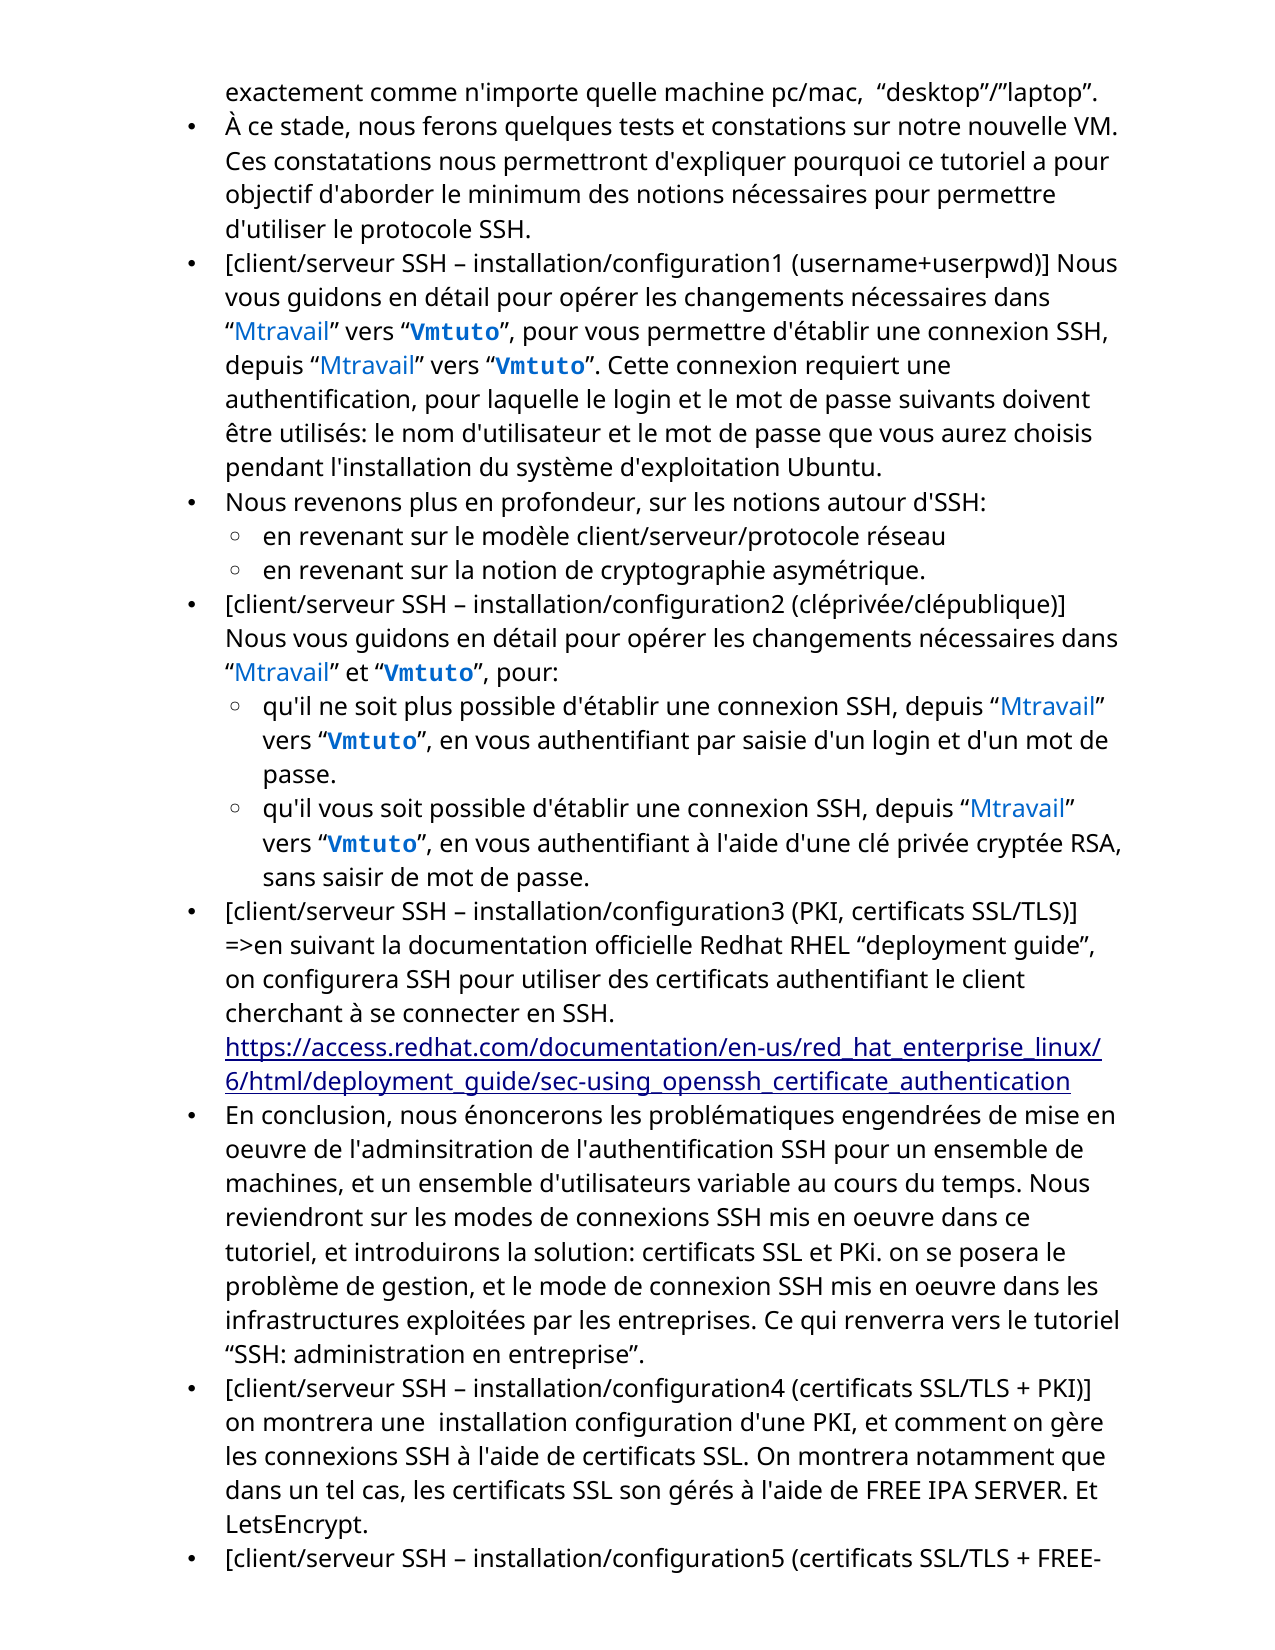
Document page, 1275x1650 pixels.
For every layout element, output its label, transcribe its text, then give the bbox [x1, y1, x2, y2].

list qu'il vous soit possible d'établir une connexion SSH, depuis “Mtravail” vers “Vmtuto”, en vous authentifiant à l'aide d'une clé privée cryptée RSA, sans saisir de mot de passe. [225, 791, 1125, 893]
list en revenant sur la notion de cryptographie asymétrique. [225, 552, 1125, 586]
list exactement comme n'importe quelle machine pc/mac, “desktop”/”laptop”. [187, 75, 1125, 109]
list [client/serveur SSH – installation/configuration1 (username+userpwd)] Nous vous guidons en détail pour opérer les changements nécessaires dans “Mtravail” vers “Vmtuto”, pour vous permettre d'établir une connexion SSH, depuis “Mtravail” vers “Vmtuto”. Cette connexion requiert une authentification, pour laquelle le login et le mot de passe suivants doivent être utilisés: le nom d'utilisateur et le mot de passe que vous aurez choisis pendant l'installation du système d'exploitation Ubuntu. [187, 245, 1125, 484]
list [client/serveur SSH – installation/configuration3 (PKI, certificats SSL/TLS)] =>en suivant la documentation officielle Redhat RHEL “deployment guide”, on configurera SSH pour utiliser des certificats authentifiant le client cherchant à se connecter en SSH. https://access.redhat.com/documentation/en-us/red_hat_enterprise_linux/6/html/deployment_guide/sec-using_openssh_certificate_authentication [187, 893, 1125, 1098]
list Nous revenons plus en profondeur, sur les notions autour d'SSH: [187, 484, 1125, 518]
list En conclusion, nous énoncerons les problématiques engendrées de mise en oeuvre de l'adminsitration de l'authentification SSH pour un ensemble de machines, et un ensemble d'utilisateurs variable au cours du temps. Nous reviendront sur les modes de connexions SSH mis en oeuvre dans ce tutoriel, et introduirons la solution: certificats SSL et PKi. on se posera le problème de gestion, et le mode de connexion SSH mis en oeuvre dans les infrastructures exploitées par les entreprises. Ce qui renverra vers le tutoriel “SSH: administration en entreprise”. [187, 1098, 1125, 1370]
list [client/serveur SSH – installation/configuration5 (certificats SSL/TLS + FREE- [187, 1541, 1125, 1575]
list en revenant sur le modèle client/serveur/protocole réseau [225, 518, 1125, 552]
list qu'il ne soit plus possible d'établir une connexion SSH, depuis “Mtravail” vers “Vmtuto”, en vous authentifiant par saisie d'un login et d'un mot de passe. [225, 689, 1125, 791]
list À ce stade, nous ferons quelques tests et constations sur notre nouvelle VM. Ces constatations nous permettront d'expliquer pourquoi ce tutoriel a pour objectif d'aborder le minimum des notions nécessaires pour permettre d'utiliser le protocole SSH. [187, 109, 1125, 245]
list [client/serveur SSH – installation/configuration2 (cléprivée/clépublique)] Nous vous guidons en détail pour opérer les changements nécessaires dans “Mtravail” et “Vmtuto”, pour: [187, 586, 1125, 689]
list [client/serveur SSH – installation/configuration4 (certificats SSL/TLS + PKI)] on montrera une installation configuration d'une PKI, et comment on gère les connexions SSH à l'aide de certificats SSL. On montrera notamment que dans un tel cas, les certificats SSL son gérés à l'aide de FREE IPA SERVER. Et LetsEncrypt. [187, 1370, 1125, 1541]
